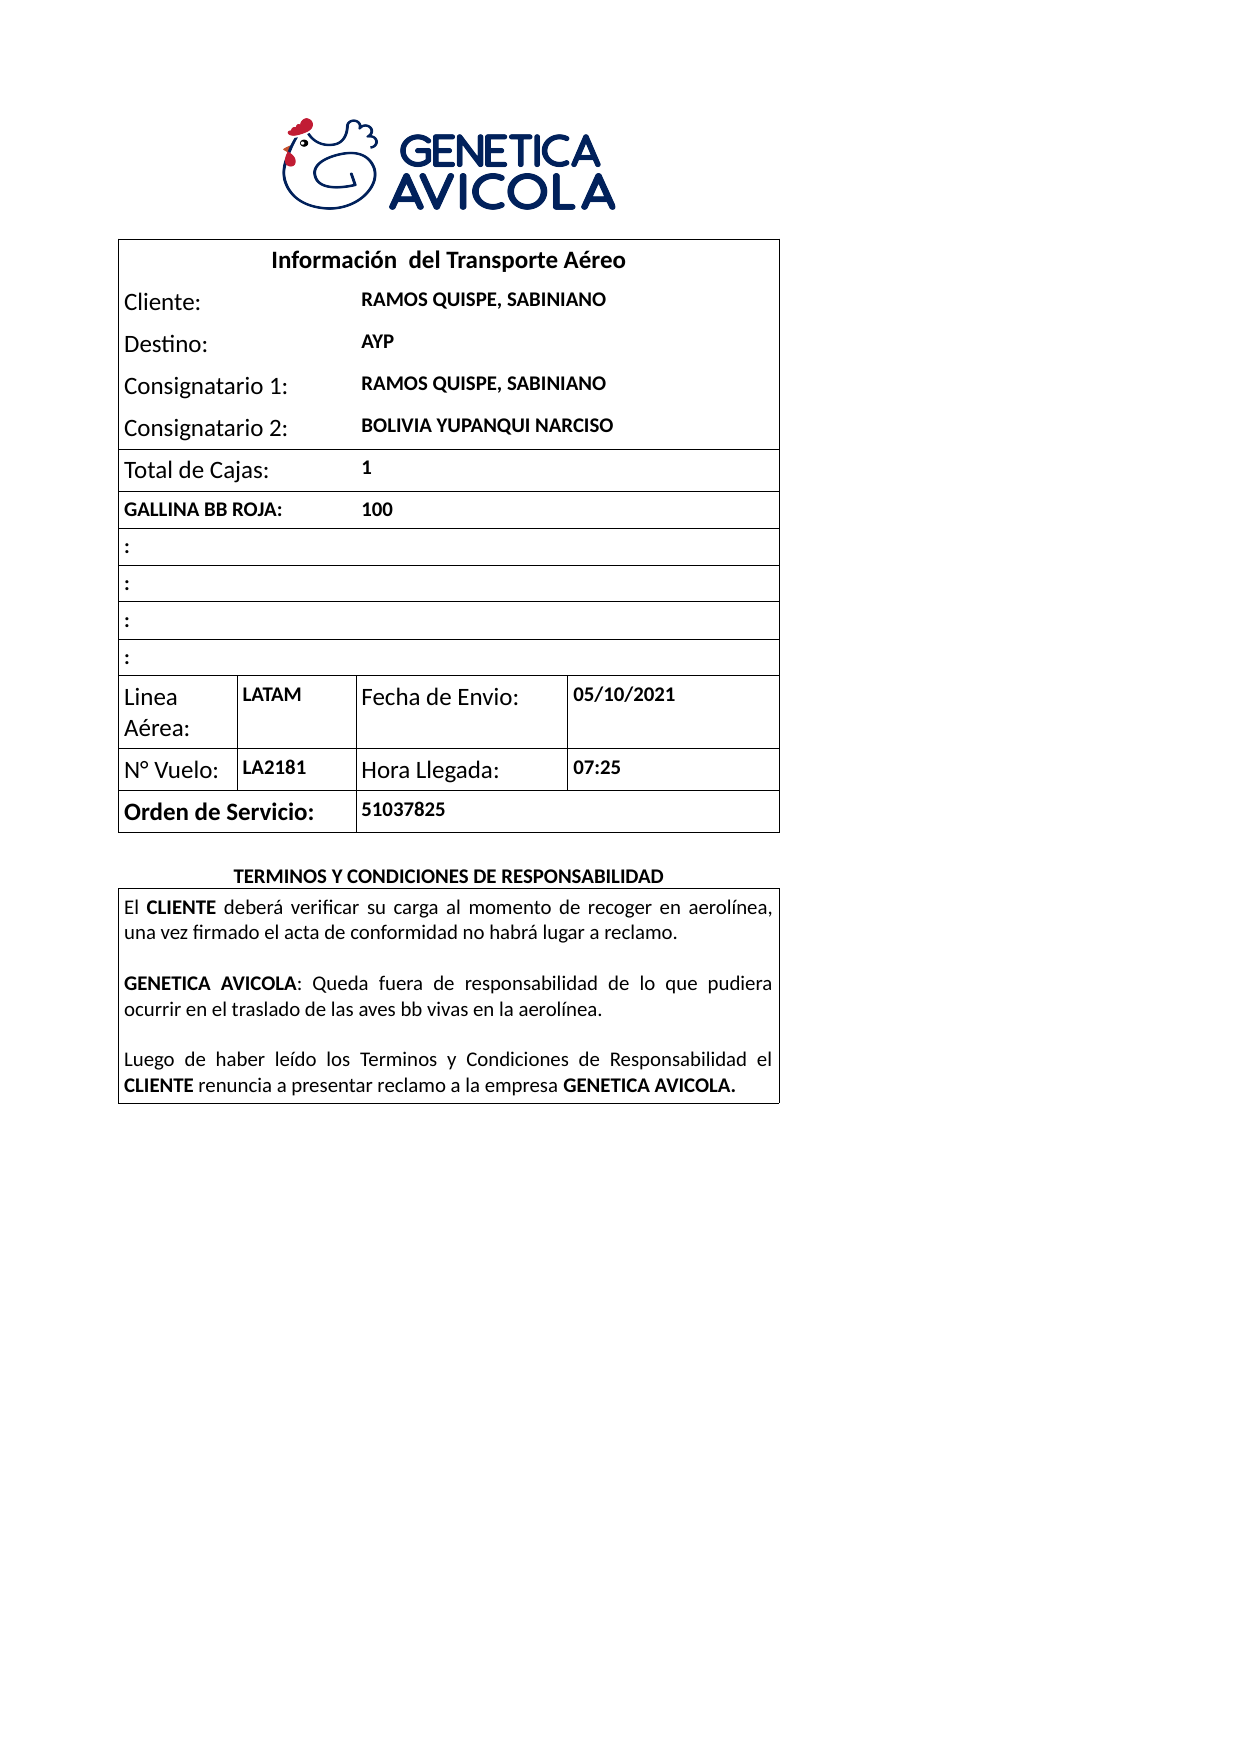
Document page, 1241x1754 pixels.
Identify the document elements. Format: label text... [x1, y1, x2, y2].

table_cell El CLIENTE deberá verificar su carga al momento de recoger en aerolínea, una vez firmado el acta de conformidad no habrá lugar a reclamo. GENETICA AVICOLA: Queda fuera de responsabilidad de lo que pudiera ocurrir en el traslado de las aves bb vivas en la aerolínea. Luego de haber leído los Terminos y Condiciones de Responsabilidad el CLIENTE renuncia a presentar reclamo a la empresa GENETICA AVICOLA. [119, 889, 779, 1103]
table_header Información del Transporte Aéreo [119, 240, 779, 281]
table_cell TERMINOS Y CONDICIONES DE RESPONSABILIDAD [118, 833, 779, 888]
table_cell 1 [356, 450, 779, 491]
table_cell AYP [356, 323, 779, 364]
table_cell Linea Aérea: [119, 676, 237, 748]
table_cell N° Vuelo: [119, 749, 237, 790]
table_cell Hora Llegada: [357, 749, 567, 790]
table_cell Fecha de Envio: [357, 676, 567, 748]
table_cell [356, 602, 779, 638]
table_cell LA2181 [238, 749, 356, 790]
table_cell : [119, 640, 356, 675]
table_cell [356, 640, 779, 675]
table_cell Orden de Servicio: [119, 791, 356, 832]
table_cell Total de Cajas: [119, 450, 356, 491]
table_cell 07:25 [568, 749, 779, 790]
table_cell : [119, 566, 356, 601]
table_cell [356, 566, 779, 601]
table_cell RAMOS QUISPE, SABINIANO [356, 365, 779, 406]
table_cell : [119, 529, 356, 564]
table_cell GALLINA BB ROJA: [119, 492, 356, 527]
table_cell [356, 529, 779, 564]
table_cell Cliente: [119, 281, 356, 322]
table_cell : [119, 602, 356, 638]
table_cell BOLIVIA YUPANQUI NARCISO [356, 406, 779, 448]
table_cell Consignatario 1: [119, 365, 356, 406]
table_cell Consignatario 2: [119, 406, 356, 448]
picture [282, 118, 616, 210]
table_cell 05/10/2021 [568, 676, 779, 748]
table_cell 51037825 [357, 791, 779, 832]
table_cell RAMOS QUISPE, SABINIANO [356, 281, 779, 322]
table_cell Destino: [119, 323, 356, 364]
table_cell LATAM [238, 676, 356, 748]
table_cell 100 [356, 492, 779, 527]
